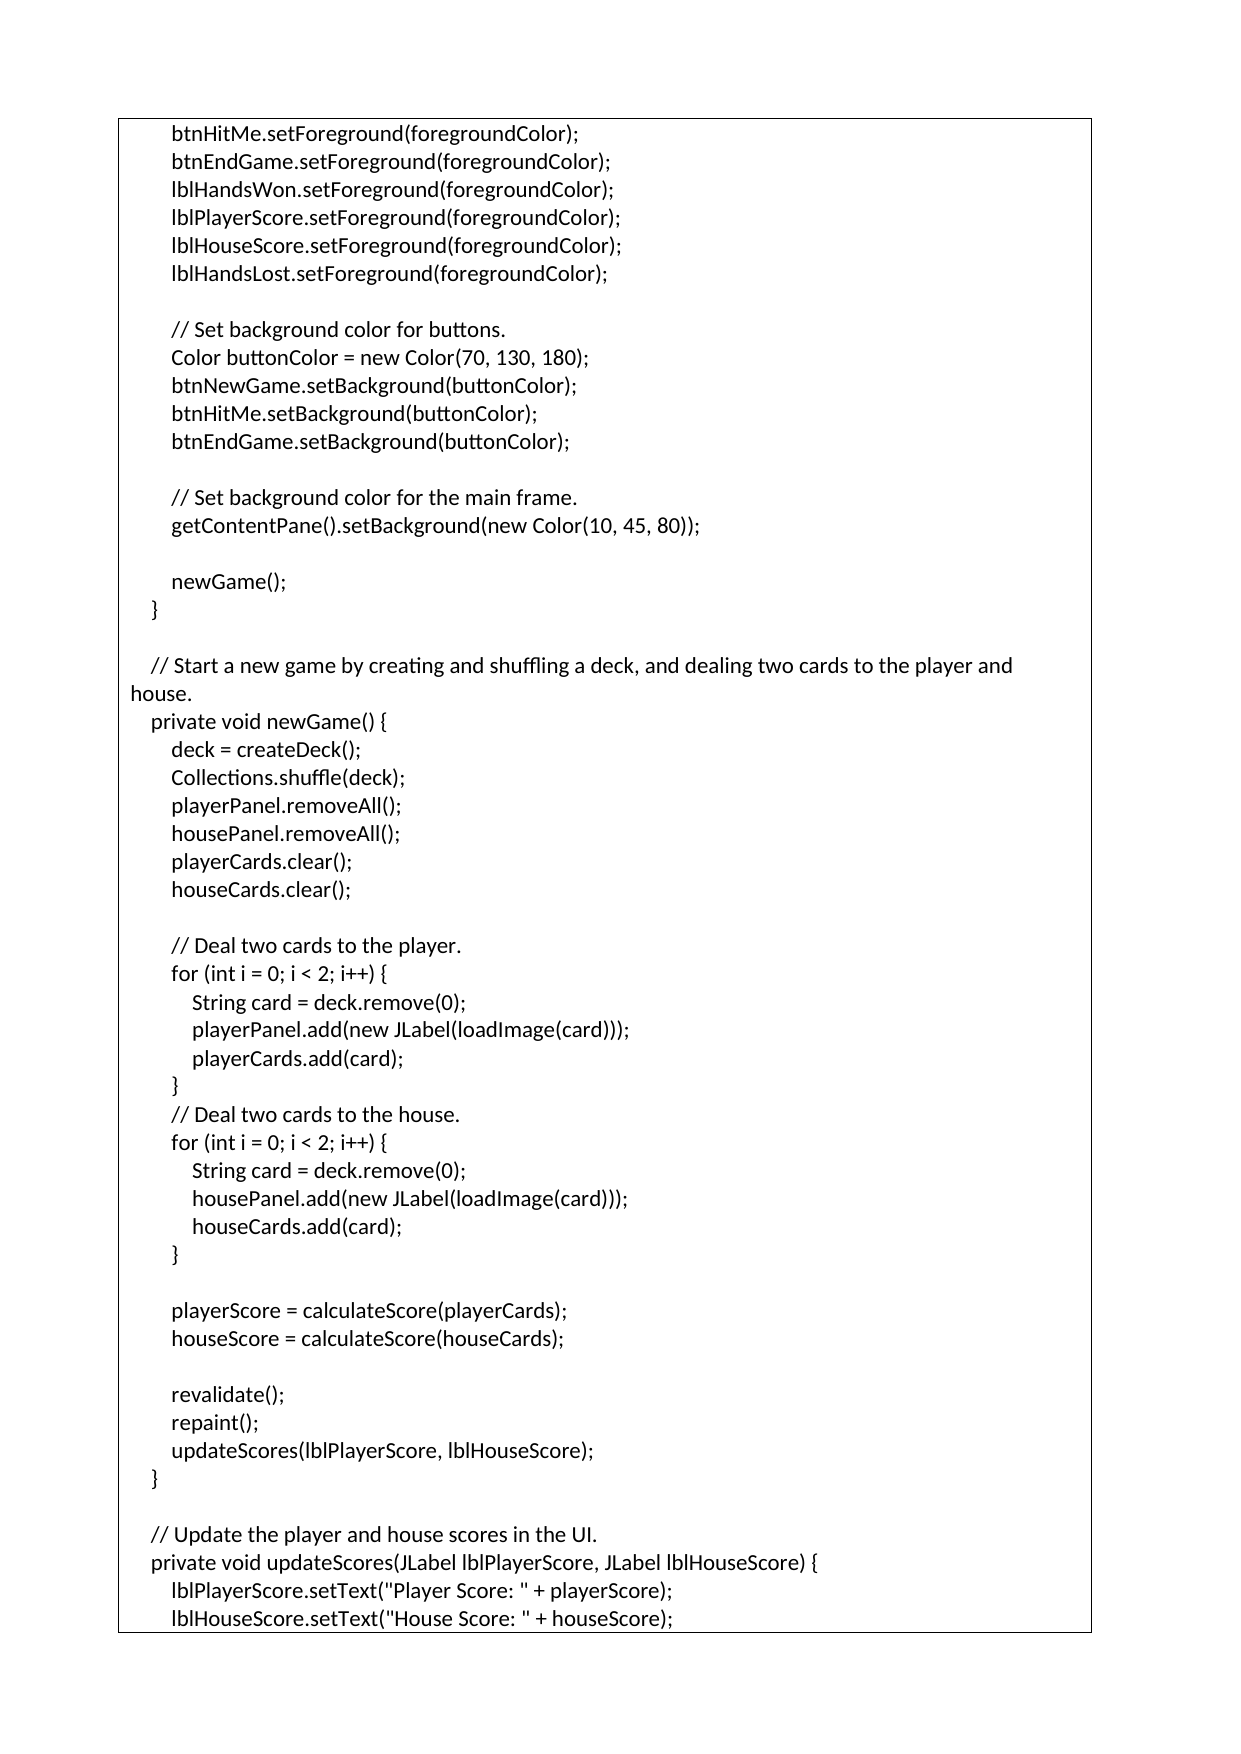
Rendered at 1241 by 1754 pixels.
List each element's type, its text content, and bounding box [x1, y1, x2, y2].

table_cell btnHitMe.setForeground(foregroundColor); btnEndGame.setForeground(foregroundColor); lblHandsWon.setForeground(foregroundColor); lblPlayerScore.setForeground(foregroundColor); lblHouseScore.setForeground(foregroundColor); lblHandsLost.setForeground(foregroundColor); // Set background color for buttons. Color buttonColor = new Color(70, 130, 180); btnNewGame.setBackground(buttonColor); btnHitMe.setBackground(buttonColor); btnEndGame.setBackground(buttonColor); // Set background color for the main frame. getContentPane().setBackground(new Color(10, 45, 80)); newGame(); } // Start a new game by creating and shuffling a deck, and dealing two cards to the player and house. private void newGame() { deck = createDeck(); Collections.shuffle(deck); playerPanel.removeAll(); housePanel.removeAll(); playerCards.clear(); houseCards.clear(); // Deal two cards to the player. for (int i = 0; i < 2; i++) { String card = deck.remove(0); playerPanel.add(new JLabel(loadImage(card))); playerCards.add(card); } // Deal two cards to the house. for (int i = 0; i < 2; i++) { String card = deck.remove(0); housePanel.add(new JLabel(loadImage(card))); houseCards.add(card); } playerScore = calculateScore(playerCards); houseScore = calculateScore(houseCards); revalidate(); repaint(); updateScores(lblPlayerScore, lblHouseScore); } // Update the player and house scores in the UI. private void updateScores(JLabel lblPlayerScore, JLabel lblHouseScore) { lblPlayerScore.setText("Player Score: " + playerScore); lblHouseScore.setText("House Score: " + houseScore); [119, 119, 1091, 1632]
